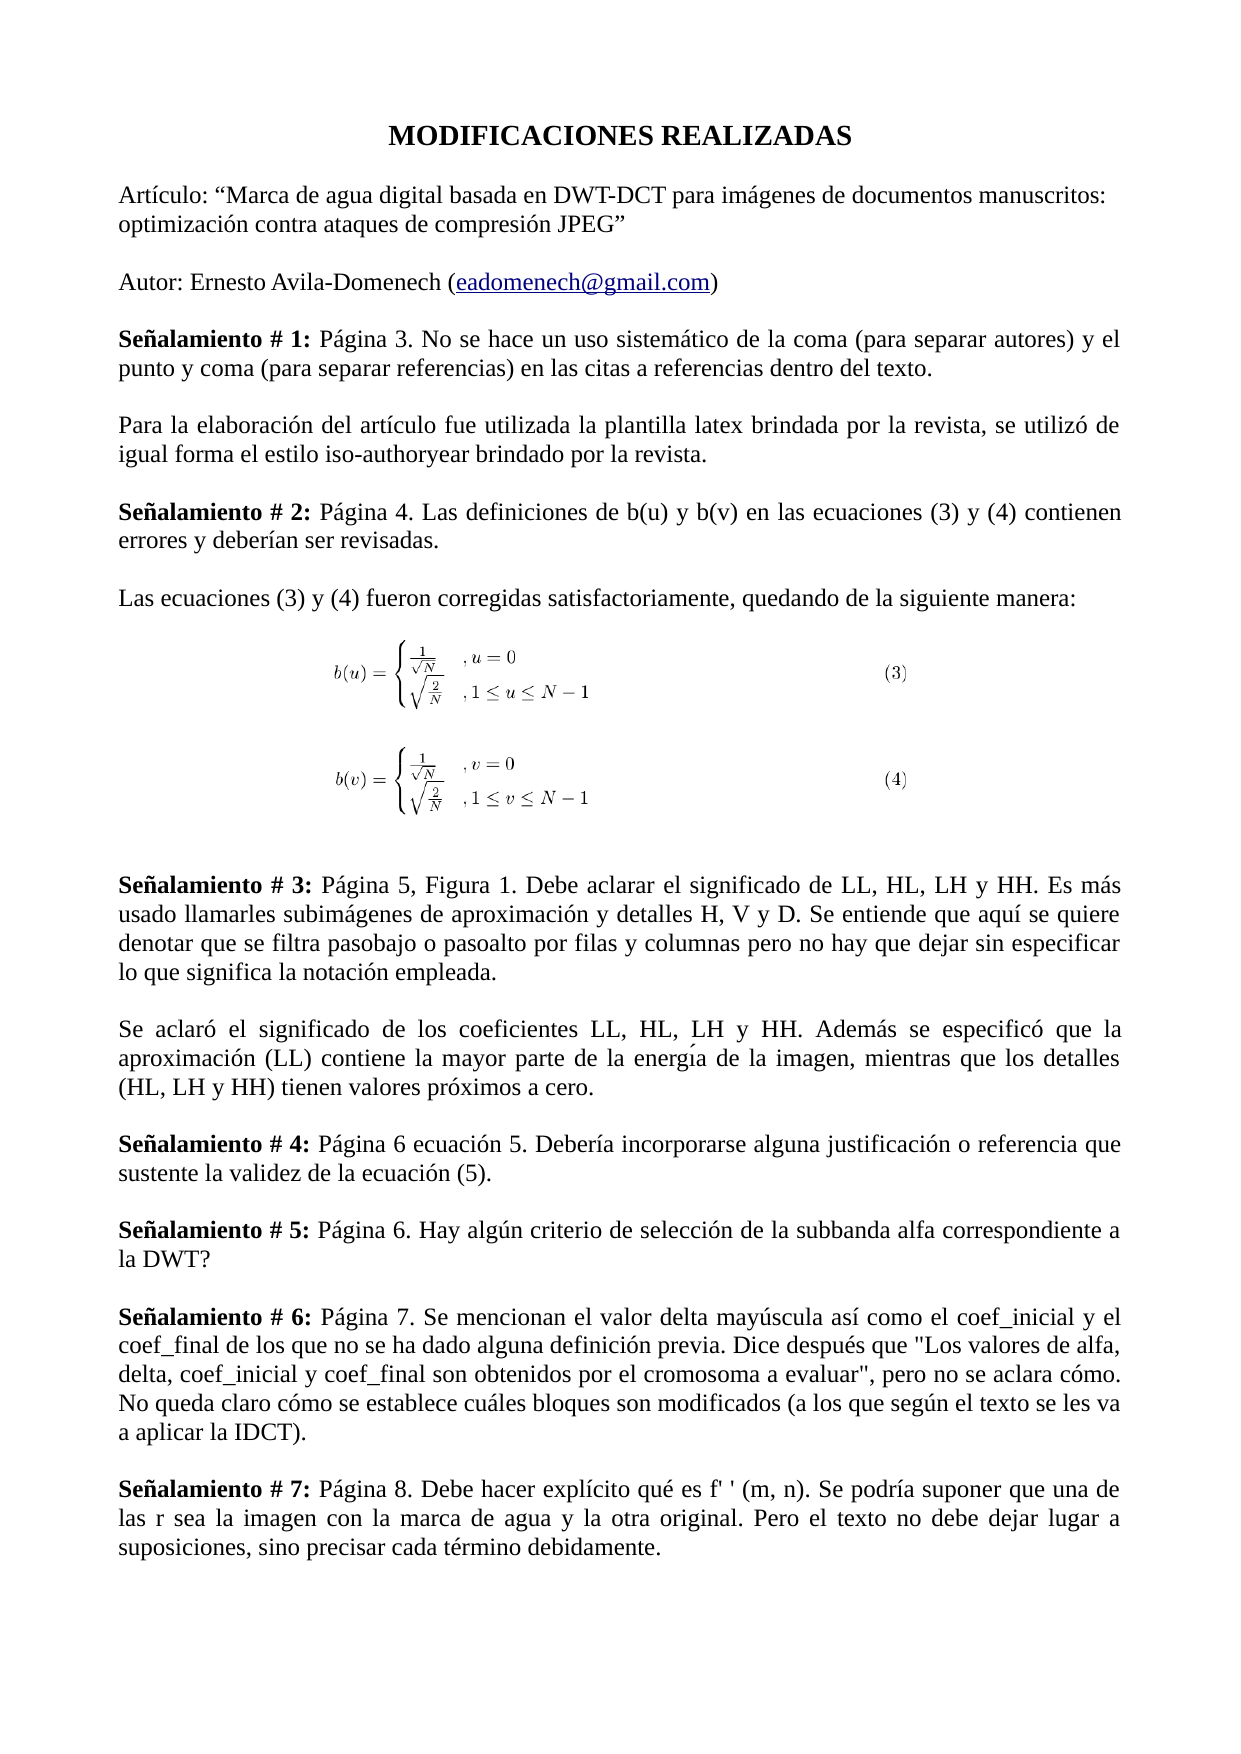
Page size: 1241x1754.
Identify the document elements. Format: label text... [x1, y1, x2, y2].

text Se aclaró el significado de los coeficientes LL, HL, LH y HH. Además se especificó que la aproximación (LL) contiene la mayor parte de la energı́a de la imagen, mientras que los detalles (HL, LH y HH) tienen valores próximos a cero. [118, 1014, 1122, 1100]
text Señalamiento # 2: Página 4. Las definiciones de b(u) y b(v) en las ecuaciones (3) y (4) contienen errores y deberían ser revisadas. [118, 497, 1122, 554]
text Artículo: “Marca de agua digital basada en DWT-DCT para imágenes de documentos manuscritos: optimización contra ataques de compresión JPEG” [118, 180, 1122, 238]
picture [334, 640, 906, 815]
text Señalamiento # 3: Página 5, Figura 1. Debe aclarar el significado de LL, HL, LH y HH. Es más usado llamarles subimágenes de aproximación y detalles H, V y D. Se entiende que aquí se quiere denotar que se filtra pasobajo o pasoalto por filas y columnas pero no hay que dejar sin especificar lo que significa la notación empleada. [118, 870, 1122, 985]
text Autor: Ernesto Avila-Domenech (eadomenech@gmail.com) [118, 267, 1122, 295]
text MODIFICACIONES REALIZADAS [118, 118, 1122, 152]
text Para la elaboración del artículo fue utilizada la plantilla latex brindada por la revista, se utilizó de igual forma el estilo iso-authoryear brindado por la revista. [118, 410, 1122, 468]
text Señalamiento # 1: Página 3. No se hace un uso sistemático de la coma (para separar autores) y el punto y coma (para separar referencias) en las citas a referencias dentro del texto. [118, 324, 1122, 382]
text Señalamiento # 5: Página 6. Hay algún criterio de selección de la subbanda alfa correspondiente a la DWT? [118, 1215, 1122, 1273]
text Señalamiento # 7: Página 8. Debe hacer explícito qué es f' ' (m, n). Se podría suponer que una de las r sea la imagen con la marca de agua y la otra original. Pero el texto no debe dejar lugar a suposiciones, sino precisar cada término debidamente. [118, 1474, 1122, 1560]
text Señalamiento # 4: Página 6 ecuación 5. Debería incorporarse alguna justificación o referencia que sustente la validez de la ecuación (5). [118, 1129, 1122, 1187]
text Las ecuaciones (3) y (4) fueron corregidas satisfactoriamente, quedando de la siguiente manera: [118, 583, 1122, 612]
text Señalamiento # 6: Página 7. Se mencionan el valor delta mayúscula así como el coef_inicial y el coef_final de los que no se ha dado alguna definición previa. Dice después que "Los valores de alfa, delta, coef_inicial y coef_final son obtenidos por el cromosoma a evaluar", pero no se aclara cómo. No queda claro cómo se establece cuáles bloques son modificados (a los que según el texto se les va a aplicar la IDCT). [118, 1302, 1122, 1445]
